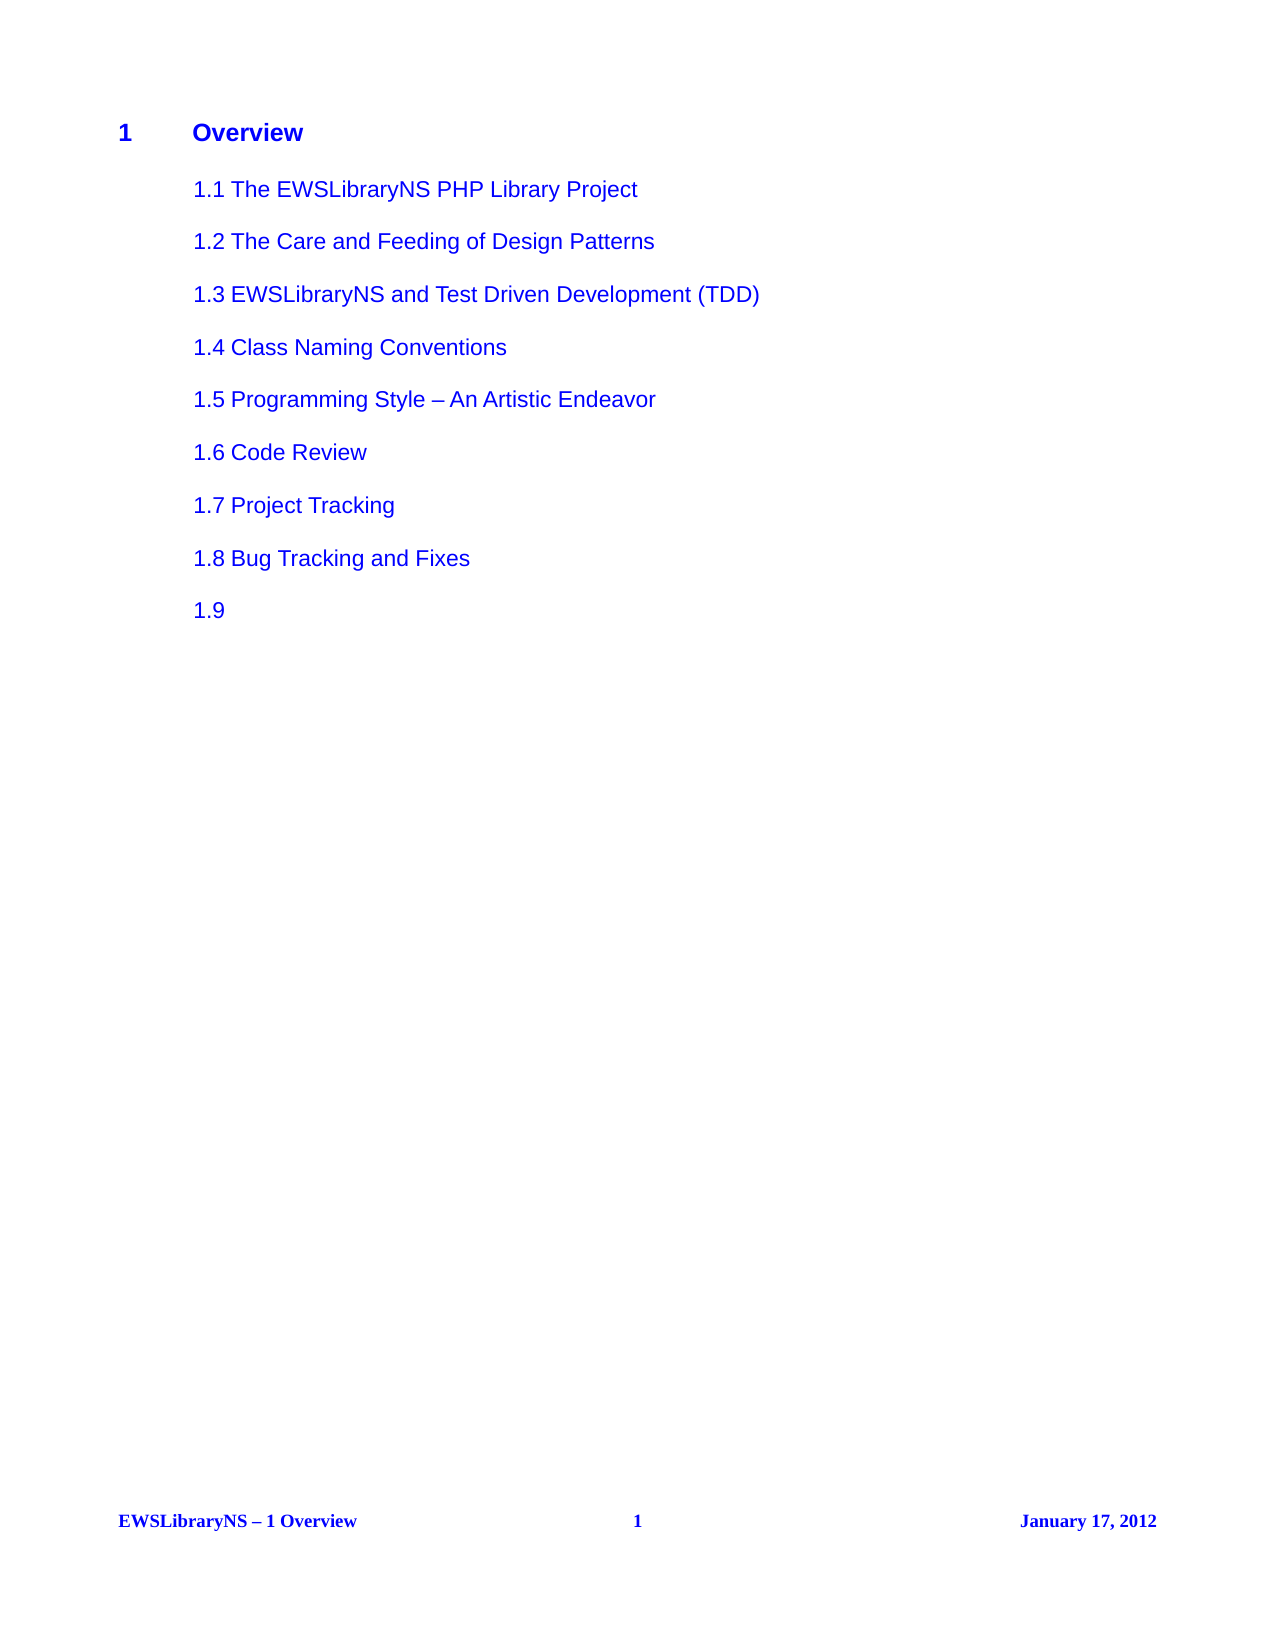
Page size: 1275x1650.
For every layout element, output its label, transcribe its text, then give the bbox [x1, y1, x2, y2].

list Programming Style – An Artistic Endeavor [193, 386, 1157, 413]
text 1 Overview [118, 118, 1157, 147]
list The Care and Feeding of Design Patterns [193, 228, 1157, 255]
list EWSLibraryNS and Test Driven Development (TDD) [193, 281, 1157, 307]
list Project Tracking [193, 492, 1157, 518]
list The EWSLibraryNS PHP Library Project [193, 176, 1157, 202]
list Class Naming Conventions [193, 334, 1157, 360]
list Code Review [193, 439, 1157, 466]
list Bug Tracking and Fixes [193, 544, 1157, 571]
